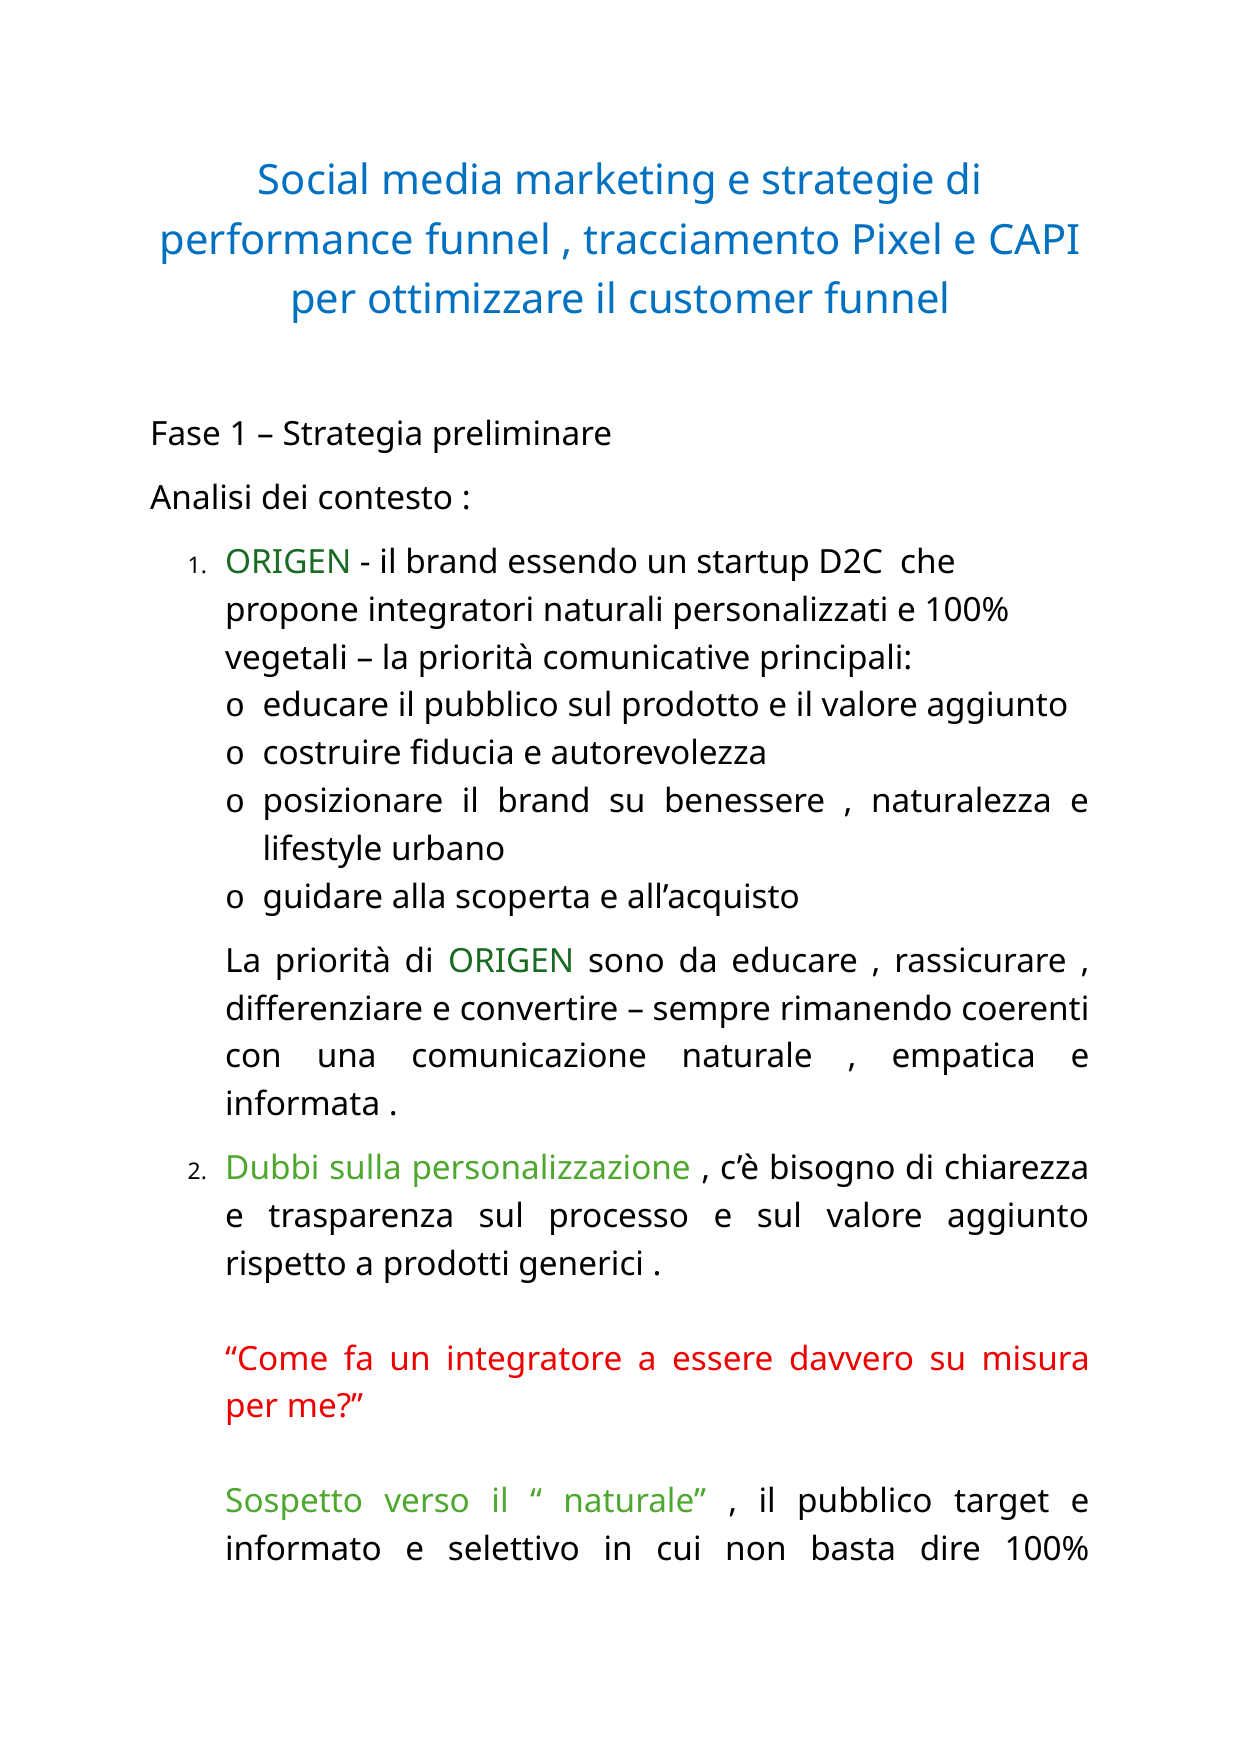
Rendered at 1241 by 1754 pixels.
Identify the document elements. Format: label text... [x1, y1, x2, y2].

list educare il pubblico sul prodotto e il valore aggiunto [225, 681, 1090, 727]
text Fase 1 – Strategia preliminare [150, 410, 1090, 455]
list guidare alla scoperta e all’acquisto [225, 872, 1090, 918]
list posizionare il brand su benessere , naturalezza e lifestyle urbano [225, 777, 1090, 870]
text Social media marketing e strategie di performance funnel , tracciamento Pixel e CAPI per ottimizzare il customer funnel [150, 150, 1090, 326]
list costruire fiducia e autorevolezza [225, 729, 1090, 775]
list ORIGEN - il brand essendo un startup D2C che propone integratori naturali personalizzati e 100% vegetali – la priorità comunicative principali: [187, 538, 1090, 679]
list Sospetto verso il “ naturale” , il pubblico target e informato e selettivo in cui non basta dire 100% [225, 1477, 1090, 1570]
list Dubbi sulla personalizzazione , c’è bisogno di chiarezza e trasparenza sul processo e sul valore aggiunto rispetto a prodotti generici . [187, 1144, 1090, 1285]
text Analisi dei contesto : [150, 474, 1090, 519]
text La priorità di ORIGEN sono da educare , rassicurare , differenziare e convertire – sempre rimanendo coerenti con una comunicazione naturale , empatica e informata . [225, 937, 1090, 1125]
list “Come fa un integratore a essere davvero su misura per me?” [225, 1334, 1090, 1427]
